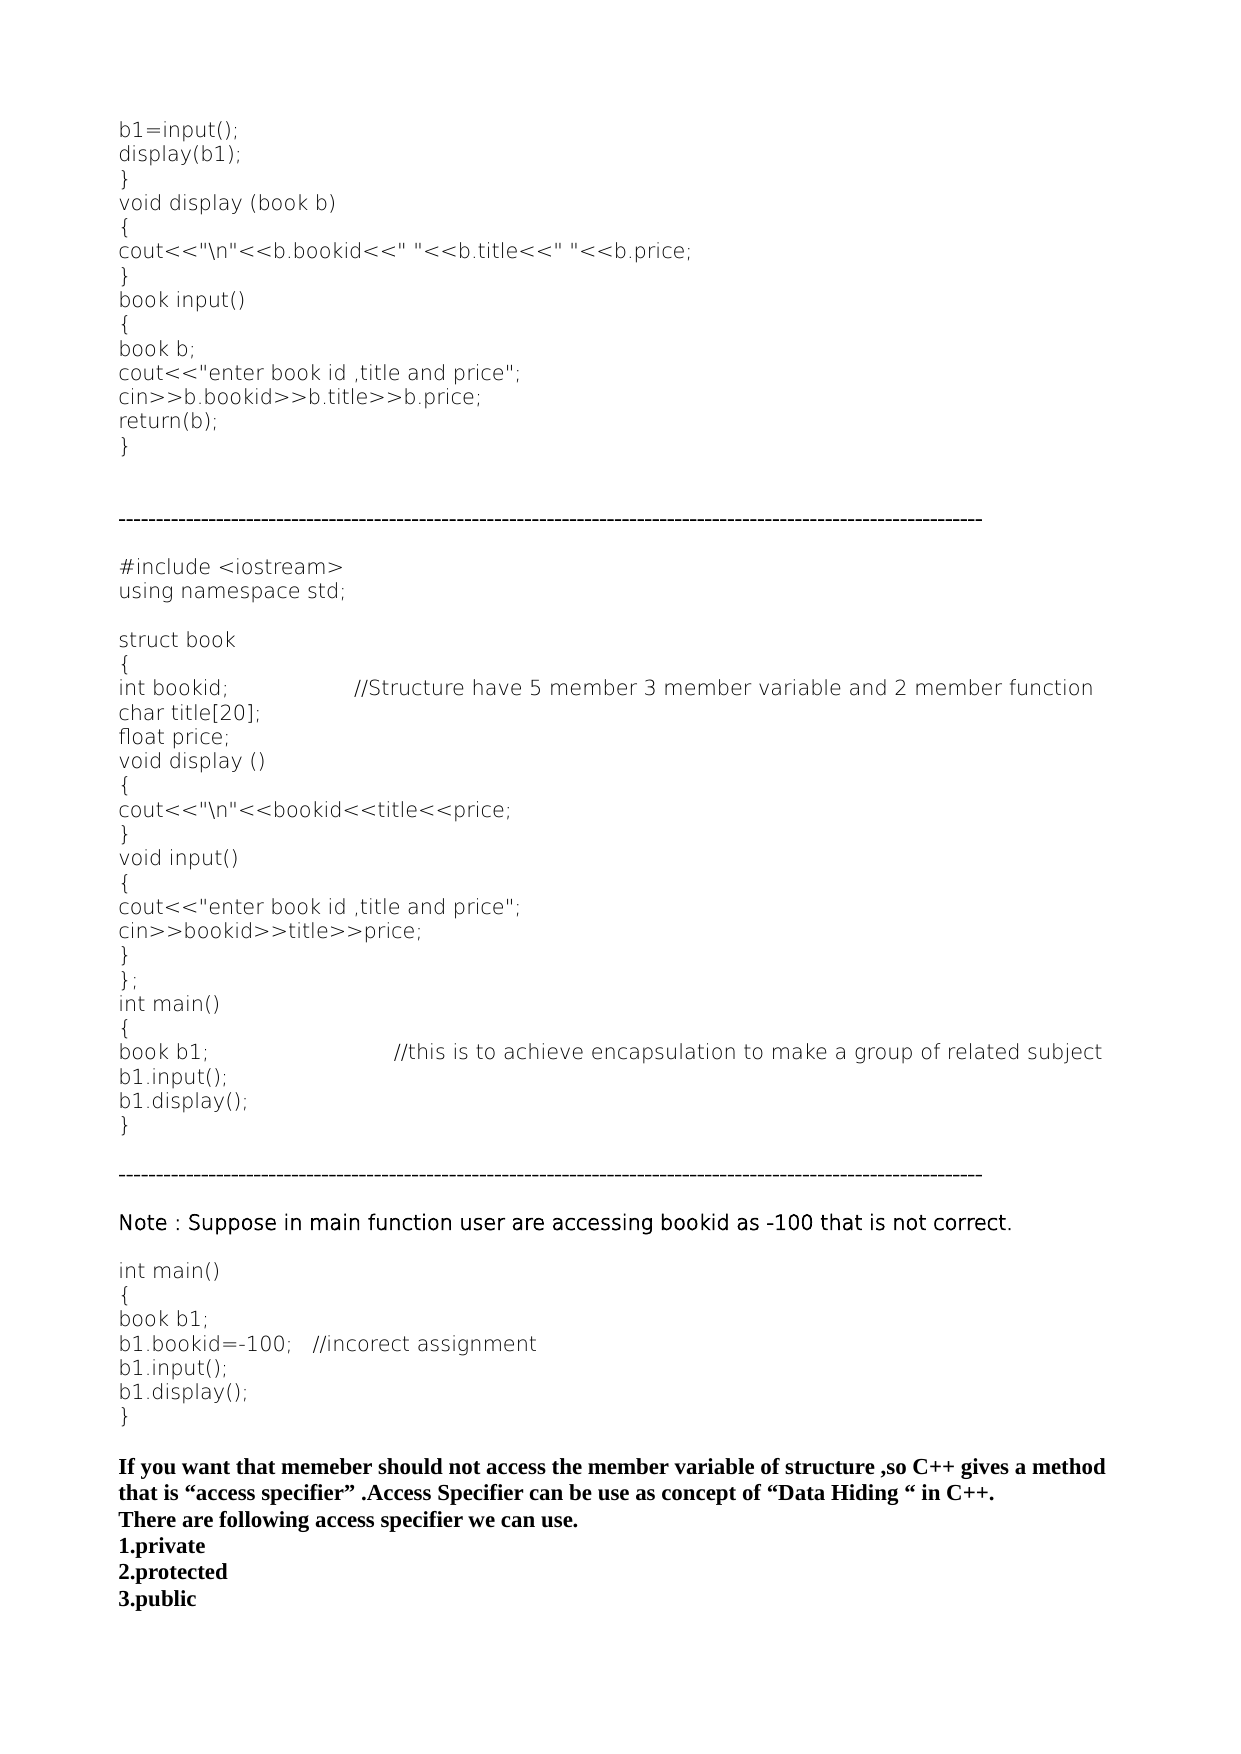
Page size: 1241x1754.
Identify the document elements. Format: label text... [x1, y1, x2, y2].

text #include <iostream> [118, 555, 1122, 579]
text } [118, 264, 1122, 288]
text ------------------------------------------------------------------------------------------------------------------- [118, 1162, 1122, 1186]
text { [118, 652, 1122, 676]
text int main() [118, 1259, 1122, 1283]
text cout<<"enter book id ,title and price"; [118, 895, 1122, 919]
text cin>>b.bookid>>b.title>>b.price; [118, 385, 1122, 409]
text using namespace std; [118, 579, 1122, 603]
text cout<<"\n"<<b.bookid<<" "<<b.title<<" "<<b.price; [118, 239, 1122, 264]
text b1.bookid=-100; //incorect assignment [118, 1332, 1122, 1356]
text struct book [118, 628, 1122, 652]
text display(b1); [118, 142, 1122, 167]
text b1.input(); [118, 1356, 1122, 1380]
text float price; [118, 725, 1122, 749]
text } [118, 943, 1122, 968]
text } [118, 167, 1122, 191]
text } [118, 1113, 1122, 1137]
text void input() [118, 846, 1122, 871]
text b1=input(); [118, 118, 1122, 142]
text int main() [118, 992, 1122, 1016]
text char title[20]; [118, 701, 1122, 725]
text { [118, 1283, 1122, 1307]
text }; [118, 968, 1122, 992]
text void display (book b) [118, 191, 1122, 215]
text { [118, 871, 1122, 895]
text book b1; //this is to achieve encapsulation to make a group of related subject [118, 1040, 1122, 1065]
text cin>>bookid>>title>>price; [118, 919, 1122, 943]
text ------------------------------------------------------------------------------------------------------------------- [118, 506, 1122, 531]
text return(b); [118, 409, 1122, 434]
text book b1; [118, 1307, 1122, 1332]
text int bookid; //Structure have 5 member 3 member variable and 2 member function [118, 676, 1122, 701]
text There are following access specifier we can use. [118, 1506, 1122, 1532]
text } [118, 434, 1122, 458]
text book b; [118, 337, 1122, 361]
text { [118, 215, 1122, 239]
text b1.display(); [118, 1089, 1122, 1113]
text { [118, 773, 1122, 798]
text cout<<"enter book id ,title and price"; [118, 361, 1122, 385]
text book input() [118, 288, 1122, 312]
text 1.private [118, 1532, 1122, 1558]
text 2.protected [118, 1558, 1122, 1585]
text { [118, 1016, 1122, 1040]
text { [118, 312, 1122, 337]
text b1.display(); [118, 1380, 1122, 1404]
text } [118, 1404, 1122, 1429]
text } [118, 822, 1122, 846]
text b1.input(); [118, 1065, 1122, 1089]
text 3.public [118, 1585, 1122, 1611]
text If you want that memeber should not access the member variable of structure ,so C++ gives a method that is “access specifier” .Access Specifier can be use as concept of “Data Hiding “ in C++. [118, 1453, 1122, 1506]
text cout<<"\n"<<bookid<<title<<price; [118, 798, 1122, 822]
text void display () [118, 749, 1122, 773]
text Note : Suppose in main function user are accessing bookid as -100 that is not correct. [118, 1210, 1122, 1234]
